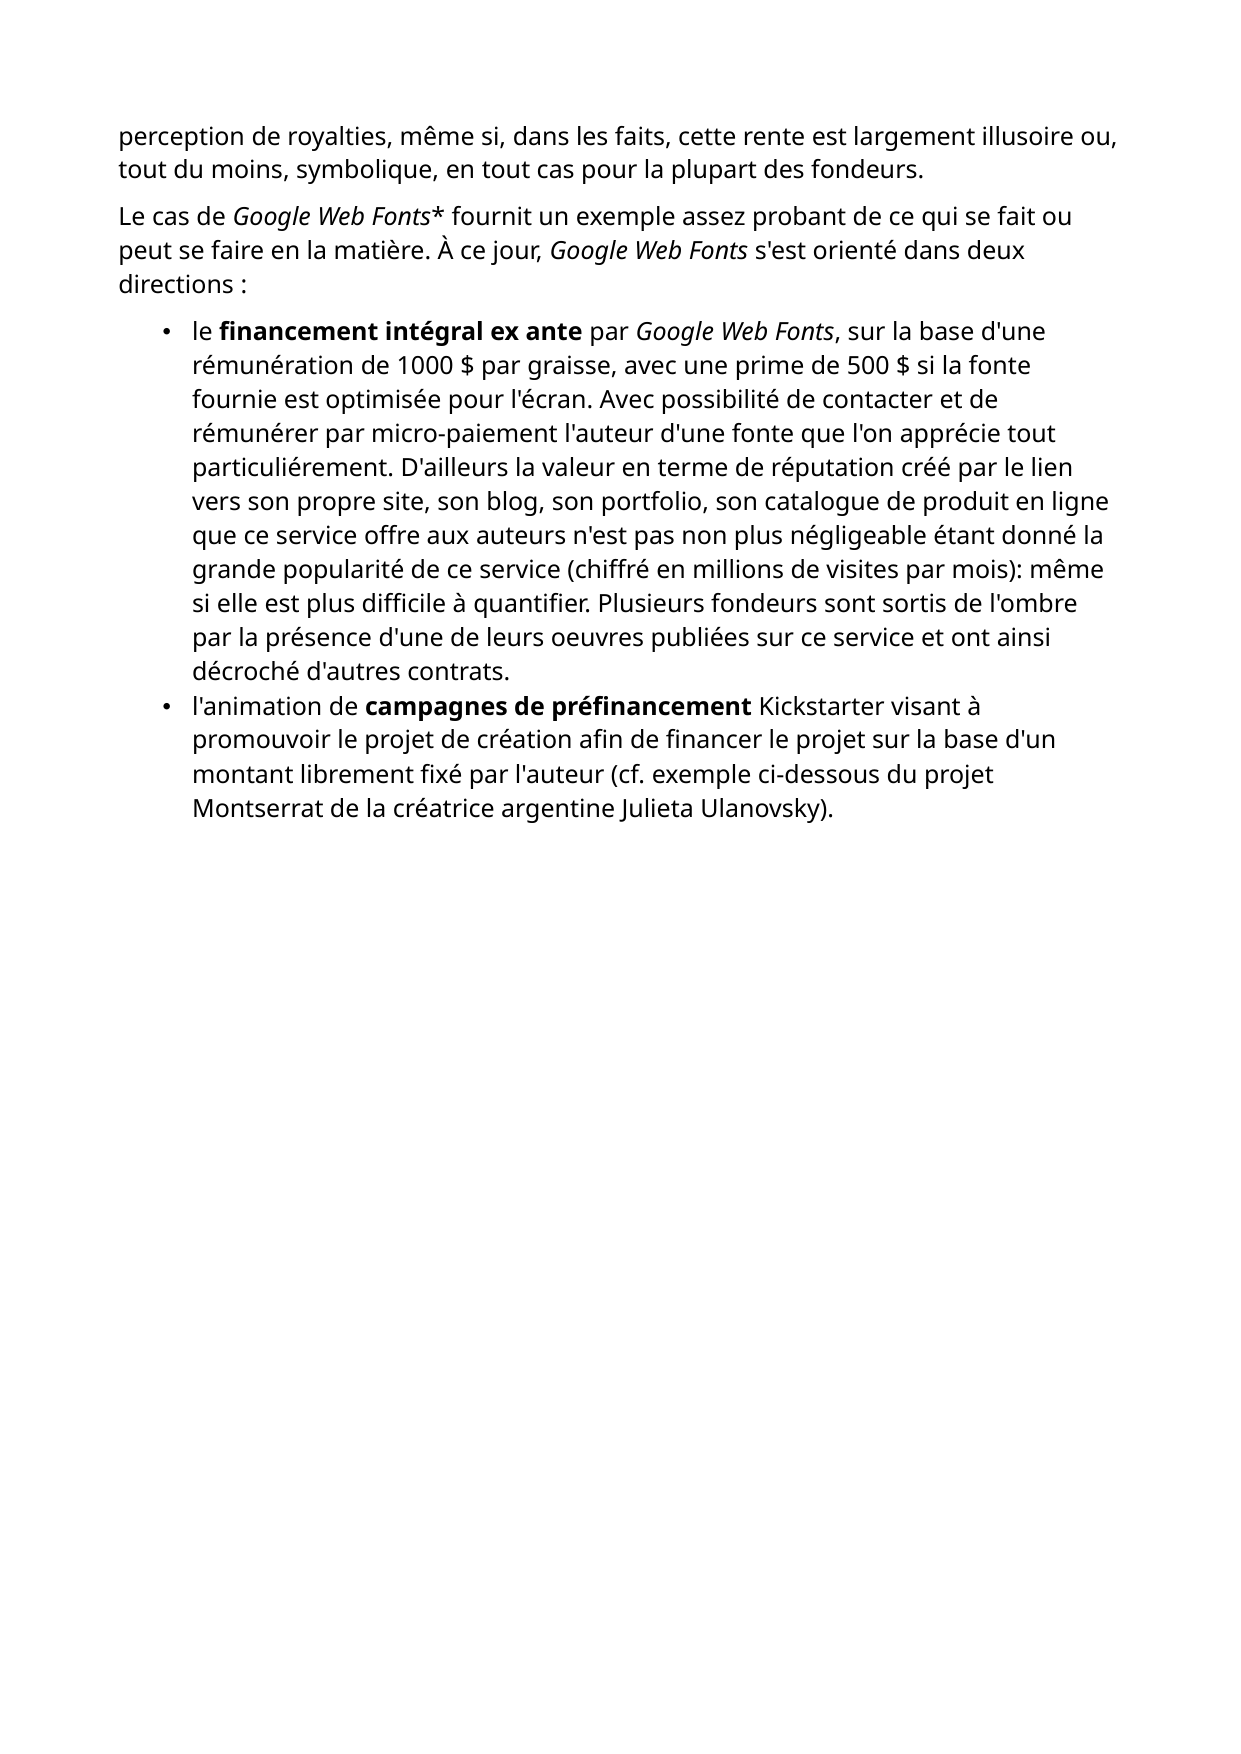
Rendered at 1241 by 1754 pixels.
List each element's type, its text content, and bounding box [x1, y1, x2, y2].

list l'animation de campagnes de préfinancement Kickstarter visant à promouvoir le projet de création afin de financer le projet sur la base d'un montant librement fixé par l'auteur (cf. exemple ci-dessous du projet Montserrat de la créatrice argentine Julieta Ulanovsky). [162, 688, 1122, 824]
list le financement intégral ex ante par Google Web Fonts, sur la base d'une rémunération de 1000 $ par graisse, avec une prime de 500 $ si la fonte fournie est optimisée pour l'écran. Avec possibilité de contacter et de rémunérer par micro-paiement l'auteur d'une fonte que l'on apprécie tout particuliérement. D'ailleurs la valeur en terme de réputation créé par le lien vers son propre site, son blog, son portfolio, son catalogue de produit en ligne que ce service offre aux auteurs n'est pas non plus négligeable étant donné la grande popularité de ce service (chiffré en millions de visites par mois): même si elle est plus difficile à quantifier. Plusieurs fondeurs sont sortis de l'ombre par la présence d'une de leurs oeuvres publiées sur ce service et ont ainsi décroché d'autres contrats. [162, 313, 1122, 688]
text perception de royalties, même si, dans les faits, cette rente est largement illusoire ou, tout du moins, symbolique, en tout cas pour la plupart des fondeurs. [118, 118, 1122, 186]
text Le cas de Google Web Fonts* fournit un exemple assez probant de ce qui se fait ou peut se faire en la matière. À ce jour, Google Web Fonts s'est orienté dans deux directions : [118, 199, 1122, 301]
